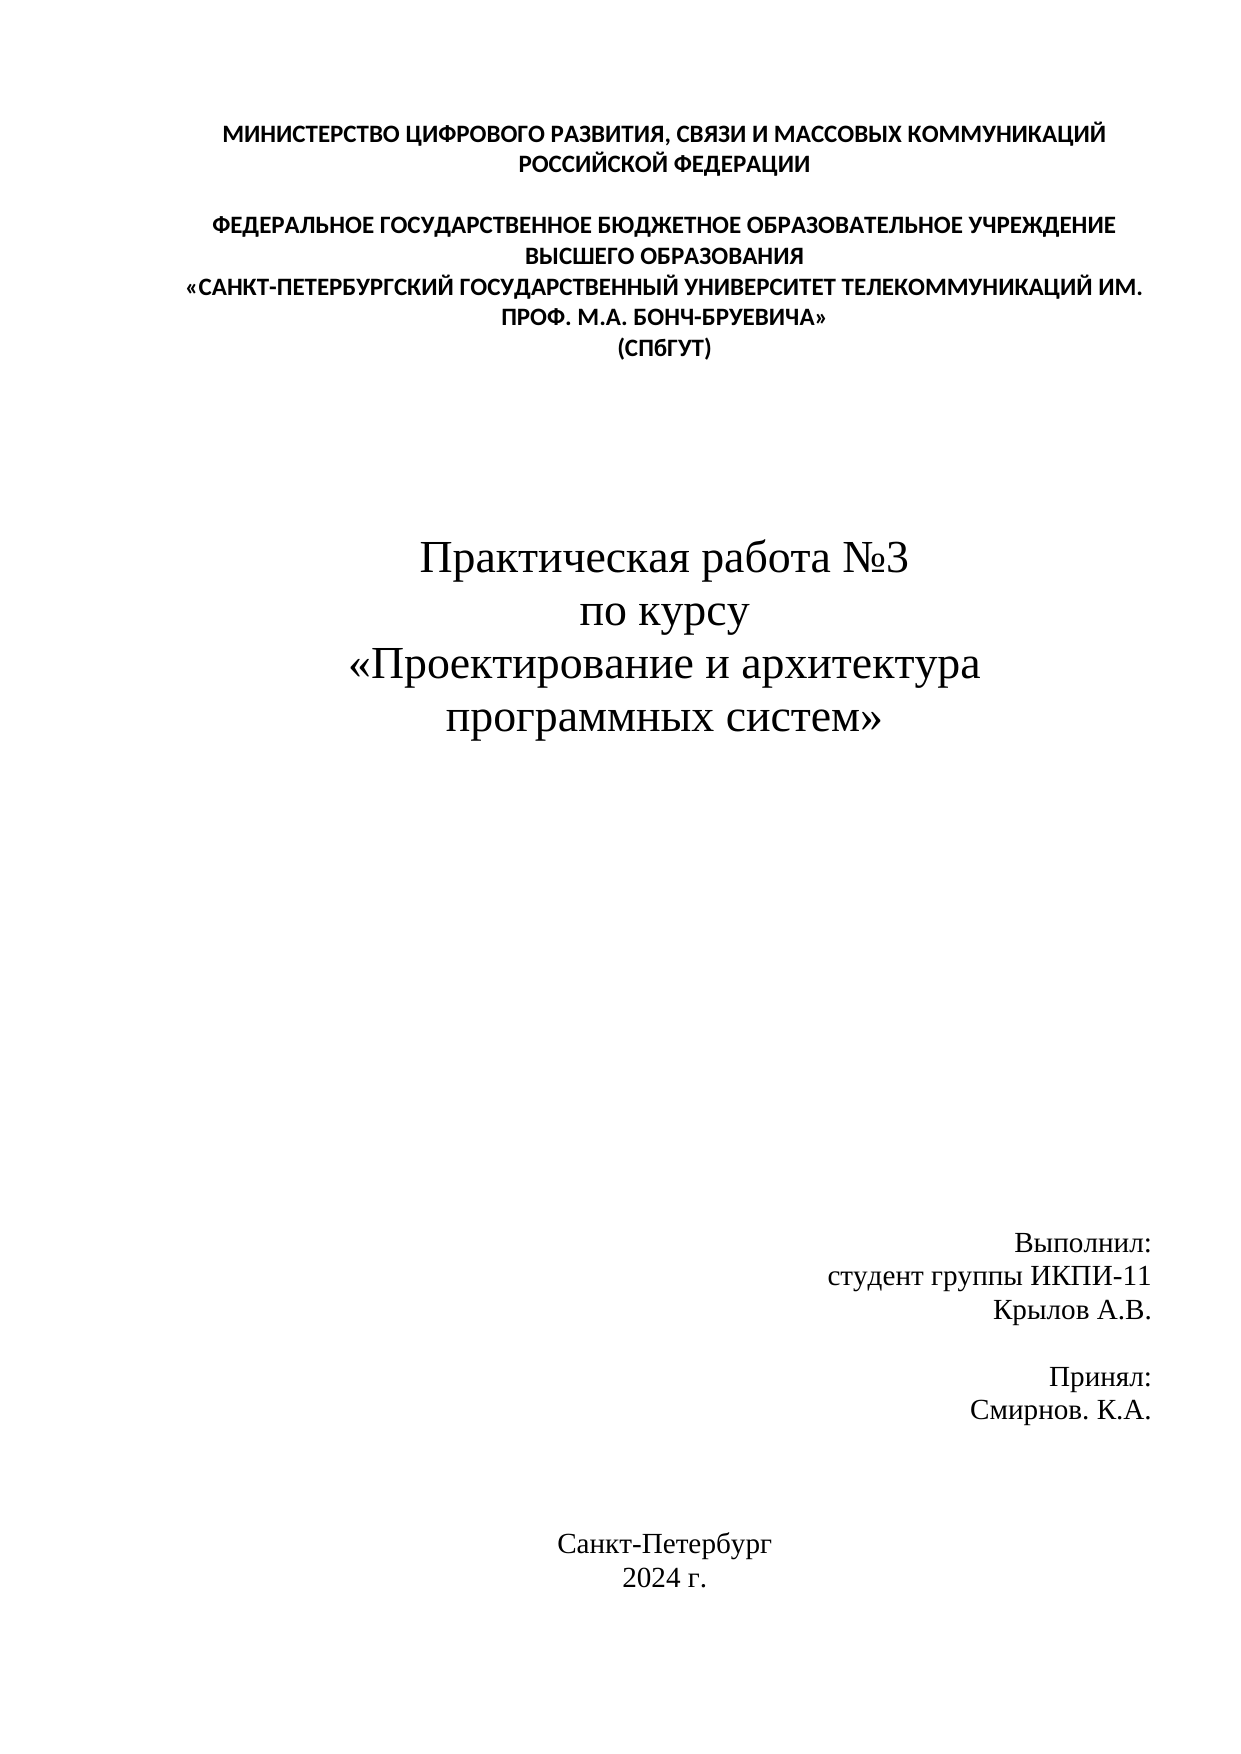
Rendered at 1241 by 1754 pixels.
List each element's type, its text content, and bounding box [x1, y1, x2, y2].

text Санкт-Петербург [177, 1527, 1152, 1560]
text «САНКТ-ПЕТЕРБУРГСКИЙ ГОСУДАРСТВЕННЫЙ УНИВЕРСИТЕТ ТЕЛЕКОММУНИКАЦИЙ ИМ. ПРОФ. М.А. БОНЧ-БРУЕВИЧА» [177, 271, 1152, 332]
text Выполнил: [177, 1225, 1152, 1258]
text ФЕДЕРАЛЬНОЕ ГОСУДАРСТВЕННОЕ БЮДЖЕТНОЕ ОБРАЗОВАТЕЛЬНОЕ УЧРЕЖДЕНИЕ ВЫСШЕГО ОБРАЗОВАНИЯ [177, 210, 1152, 271]
text 2024 г. [177, 1560, 1152, 1594]
text Крылов А.В. [177, 1292, 1152, 1325]
text Практическая работа №3 [177, 530, 1152, 583]
text по курсу [177, 583, 1152, 635]
text Принял: [177, 1359, 1152, 1392]
text Смирнов. К.А. [177, 1392, 1152, 1426]
text программных систем» [177, 688, 1152, 741]
text студент группы ИКПИ-11 [177, 1258, 1152, 1292]
text (СПбГУТ) [177, 332, 1152, 362]
text «Проектирование и архитектура [177, 635, 1152, 688]
text МИНИСТЕРСТВО ЦИФРОВОГО РАЗВИТИЯ, СВЯЗИ И МАССОВЫХ КОММУНИКАЦИЙ РОССИЙСКОЙ ФЕДЕРАЦИИ [177, 118, 1152, 179]
